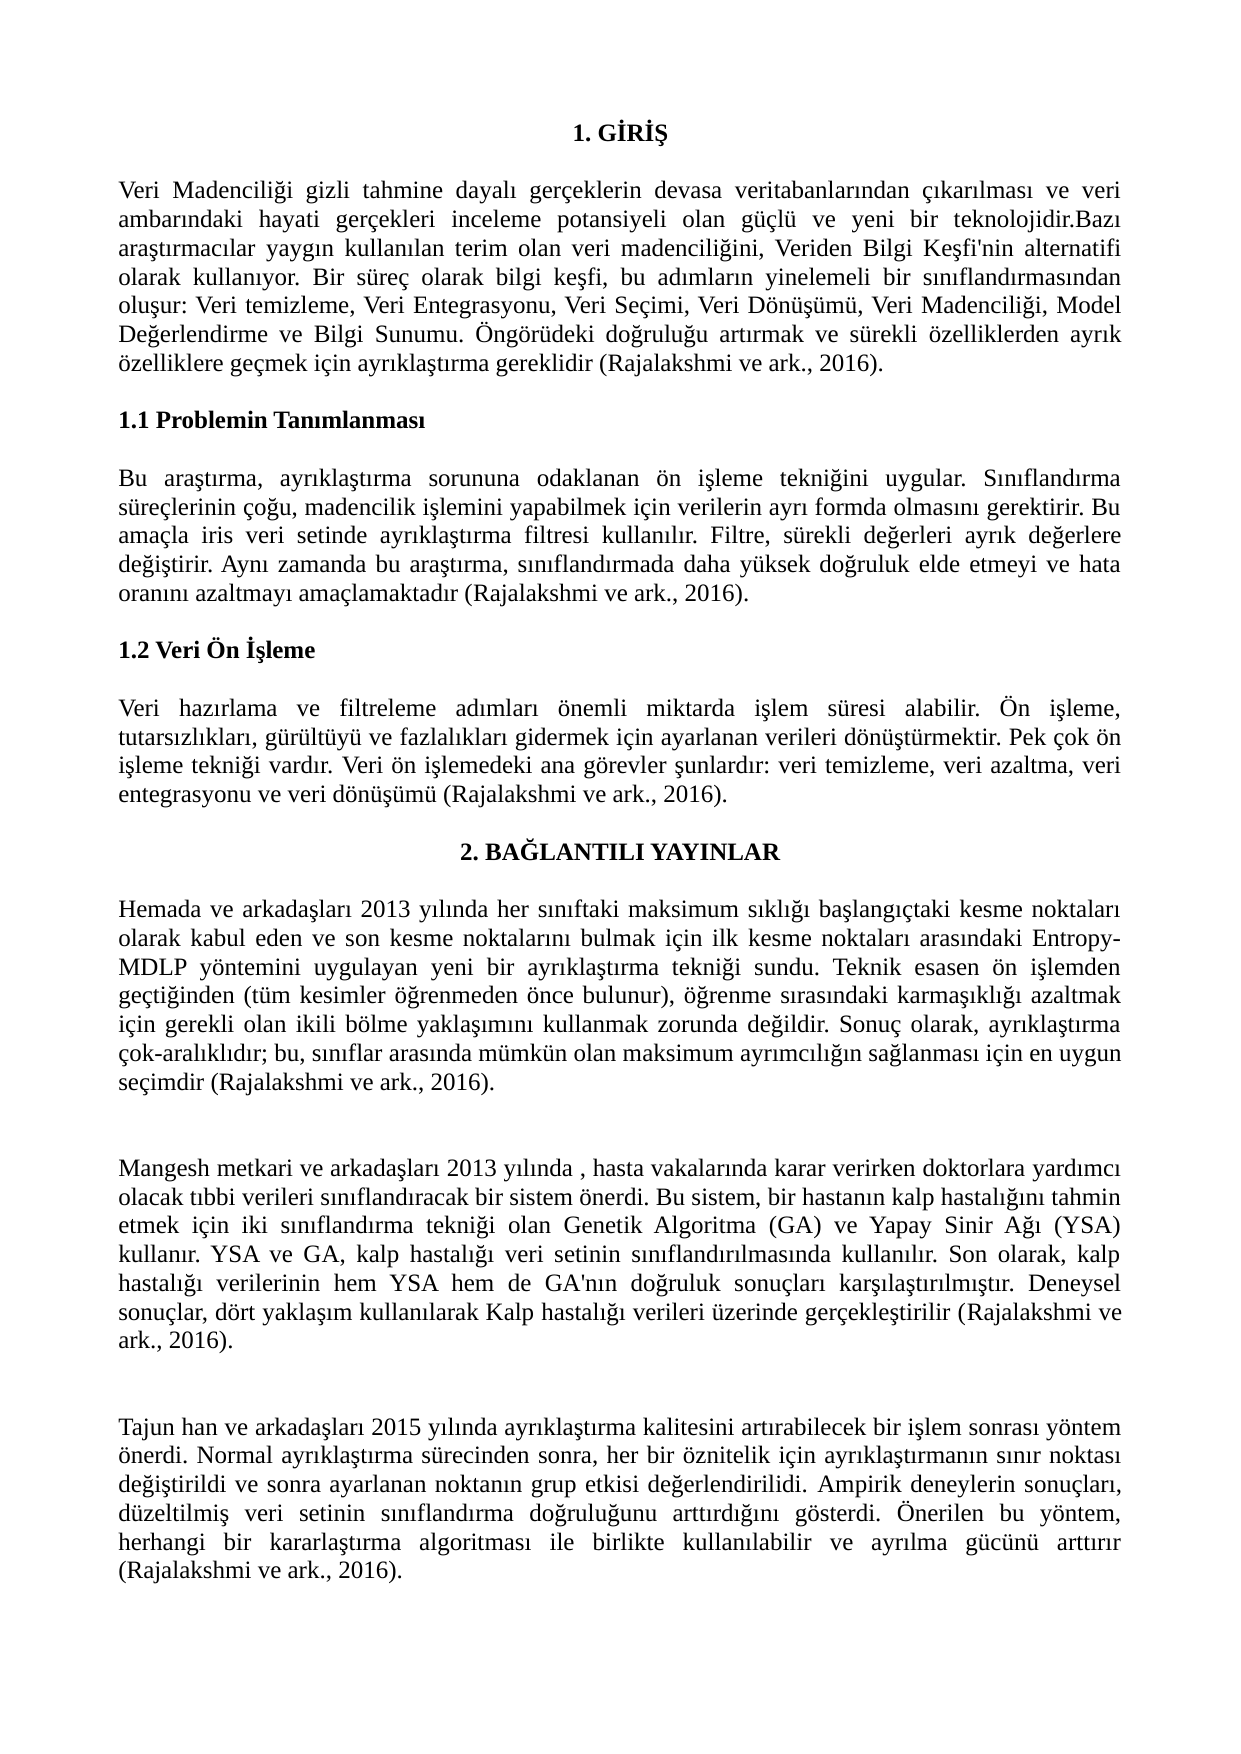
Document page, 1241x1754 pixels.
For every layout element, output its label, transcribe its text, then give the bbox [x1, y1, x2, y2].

text Hemada ve arkadaşları 2013 yılında her sınıftaki maksimum sıklığı başlangıçtaki kesme noktaları olarak kabul eden ve son kesme noktalarını bulmak için ilk kesme noktaları arasındaki Entropy-MDLP yöntemini uygulayan yeni bir ayrıklaştırma tekniği sundu. Teknik esasen ön işlemden geçtiğinden (tüm kesimler öğrenmeden önce bulunur), öğrenme sırasındaki karmaşıklığı azaltmak için gerekli olan ikili bölme yaklaşımını kullanmak zorunda değildir. Sonuç olarak, ayrıklaştırma çok-aralıklıdır; bu, sınıflar arasında mümkün olan maksimum ayrımcılığın sağlanması için en uygun seçimdir (Rajalakshmi ve ark., 2016). [118, 894, 1122, 1096]
text 1. GİRİŞ [118, 118, 1122, 147]
text 2. BAĞLANTILI YAYINLAR [118, 837, 1122, 866]
text Mangesh metkari ve arkadaşları 2013 yılında , hasta vakalarında karar verirken doktorlara yardımcı olacak tıbbi verileri sınıflandıracak bir sistem önerdi. Bu sistem, bir hastanın kalp hastalığını tahmin etmek için iki sınıflandırma tekniği olan Genetik Algoritma (GA) ve Yapay Sinir Ağı (YSA) kullanır. YSA ve GA, kalp hastalığı veri setinin sınıflandırılmasında kullanılır. Son olarak, kalp hastalığı verilerinin hem YSA hem de GA'nın doğruluk sonuçları karşılaştırılmıştır. Deneysel sonuçlar, dört yaklaşım kullanılarak Kalp hastalığı verileri üzerinde gerçekleştirilir (Rajalakshmi ve ark., 2016). [118, 1153, 1122, 1354]
text 1.1 Problemin Tanımlanması [118, 406, 1122, 434]
text Bu araştırma, ayrıklaştırma sorununa odaklanan ön işleme tekniğini uygular. Sınıflandırma süreçlerinin çoğu, madencilik işlemini yapabilmek için verilerin ayrı formda olmasını gerektirir. Bu amaçla iris veri setinde ayrıklaştırma filtresi kullanılır. Filtre, sürekli değerleri ayrık değerlere değiştirir. Aynı zamanda bu araştırma, sınıflandırmada daha yüksek doğruluk elde etmeyi ve hata oranını azaltmayı amaçlamaktadır (Rajalakshmi ve ark., 2016). [118, 463, 1122, 607]
text Tajun han ve arkadaşları 2015 yılında ayrıklaştırma kalitesini artırabilecek bir işlem sonrası yöntem önerdi. Normal ayrıklaştırma sürecinden sonra, her bir öznitelik için ayrıklaştırmanın sınır noktası değiştirildi ve sonra ayarlanan noktanın grup etkisi değerlendirilidi. Ampirik deneylerin sonuçları, düzeltilmiş veri setinin sınıflandırma doğruluğunu arttırdığını gösterdi. Önerilen bu yöntem, herhangi bir kararlaştırma algoritması ile birlikte kullanılabilir ve ayrılma gücünü arttırır (Rajalakshmi ve ark., 2016). [118, 1412, 1122, 1584]
text Veri hazırlama ve filtreleme adımları önemli miktarda işlem süresi alabilir. Ön işleme, tutarsızlıkları, gürültüyü ve fazlalıkları gidermek için ayarlanan verileri dönüştürmektir. Pek çok ön işleme tekniği vardır. Veri ön işlemedeki ana görevler şunlardır: veri temizleme, veri azaltma, veri entegrasyonu ve veri dönüşümü (Rajalakshmi ve ark., 2016). [118, 693, 1122, 808]
text 1.2 Veri Ön İşleme [118, 636, 1122, 664]
text Veri Madenciliği gizli tahmine dayalı gerçeklerin devasa veritabanlarından çıkarılması ve veri ambarındaki hayati gerçekleri inceleme potansiyeli olan güçlü ve yeni bir teknolojidir.Bazı araştırmacılar yaygın kullanılan terim olan veri madenciliğini, Veriden Bilgi Keşfi'nin alternatifi olarak kullanıyor. Bir süreç olarak bilgi keşfi, bu adımların yinelemeli bir sınıflandırmasından oluşur: Veri temizleme, Veri Entegrasyonu, Veri Seçimi, Veri Dönüşümü, Veri Madenciliği, Model Değerlendirme ve Bilgi Sunumu. Öngörüdeki doğruluğu artırmak ve sürekli özelliklerden ayrık özelliklere geçmek için ayrıklaştırma gereklidir (Rajalakshmi ve ark., 2016). [118, 176, 1122, 377]
